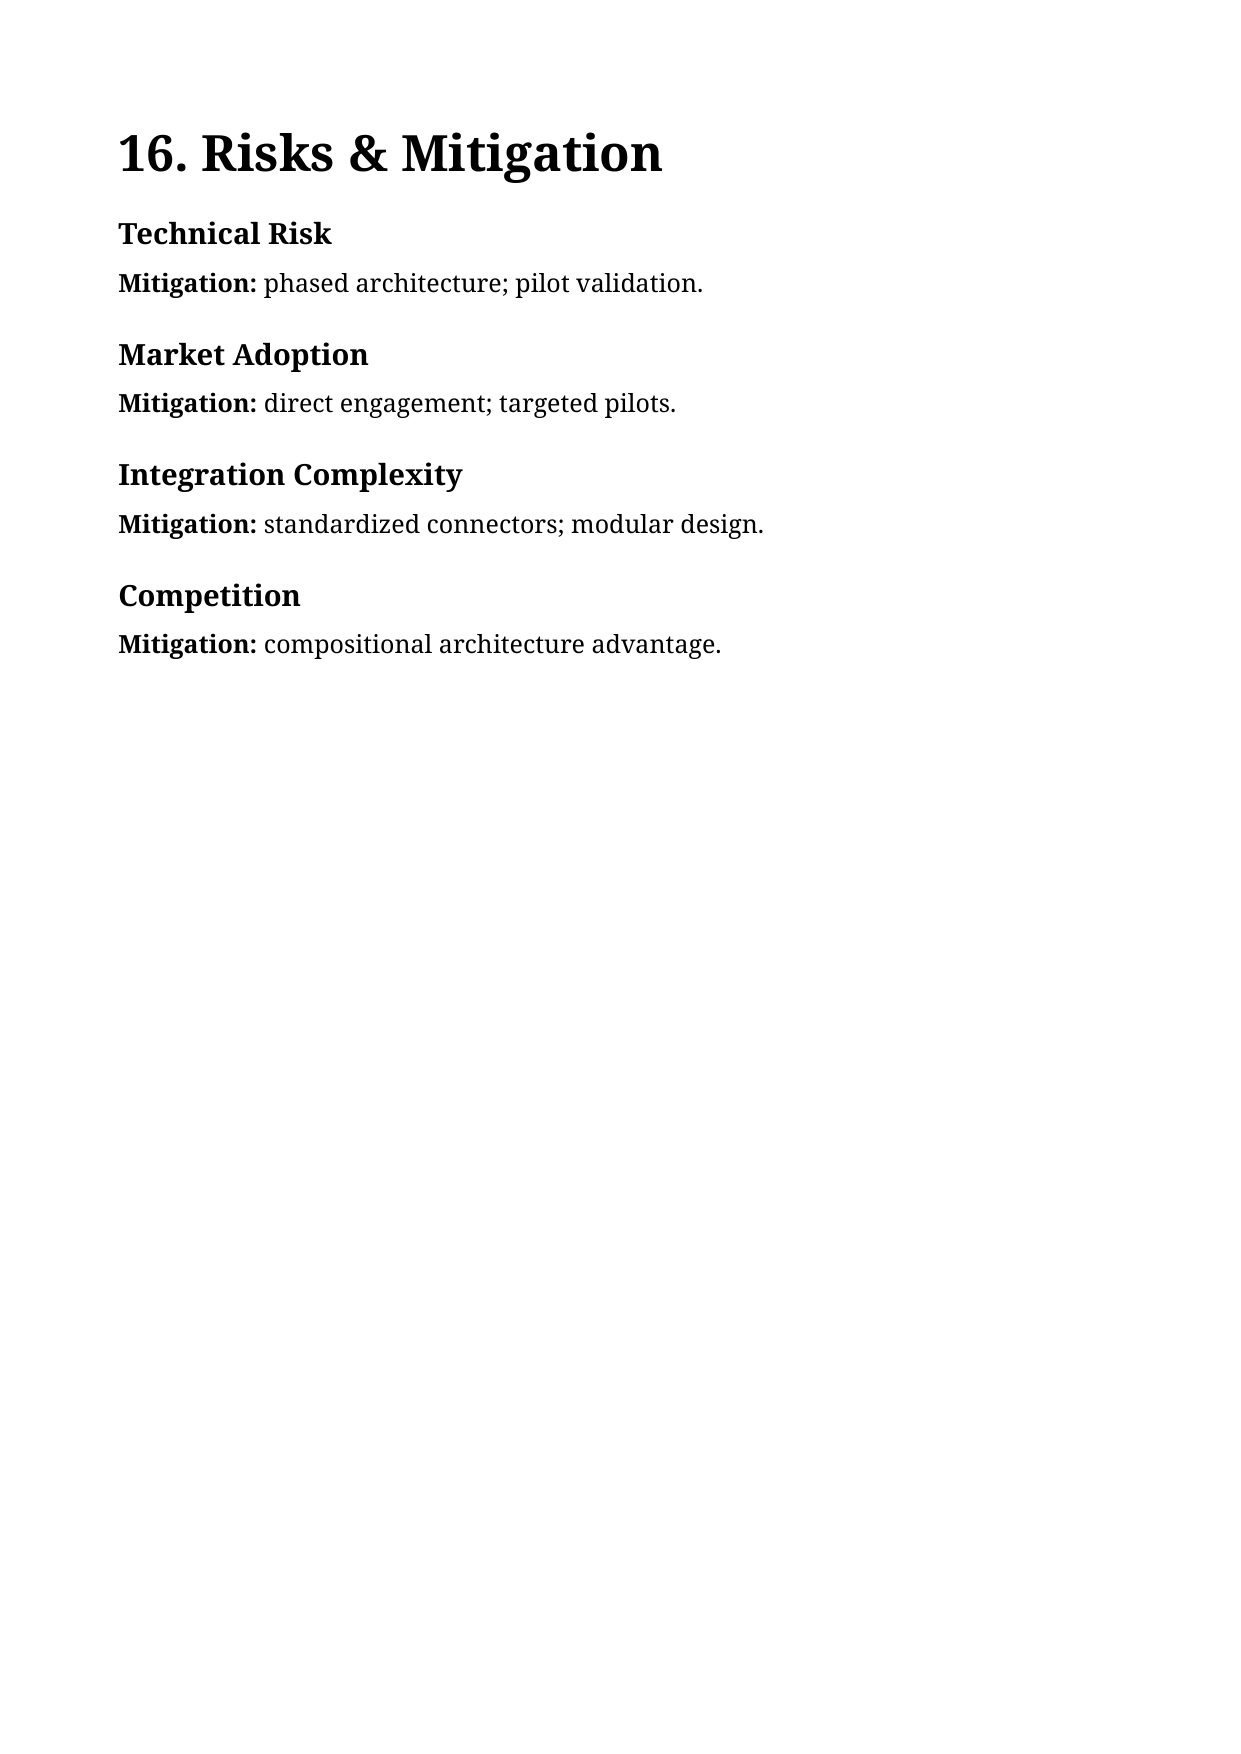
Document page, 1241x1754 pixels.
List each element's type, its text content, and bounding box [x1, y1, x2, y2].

subtitle Competition [118, 575, 1122, 614]
text Mitigation: direct engagement; targeted pilots. [118, 386, 1122, 420]
subtitle Technical Risk [118, 213, 1122, 253]
subtitle Integration Complexity [118, 454, 1122, 494]
text Mitigation: standardized connectors; modular design. [118, 507, 1122, 541]
subtitle Market Adoption [118, 334, 1122, 373]
text Mitigation: phased architecture; pilot validation. [118, 266, 1122, 299]
subtitle 16. Risks & Mitigation [118, 118, 1122, 186]
text Mitigation: compositional architecture advantage. [118, 627, 1122, 661]
